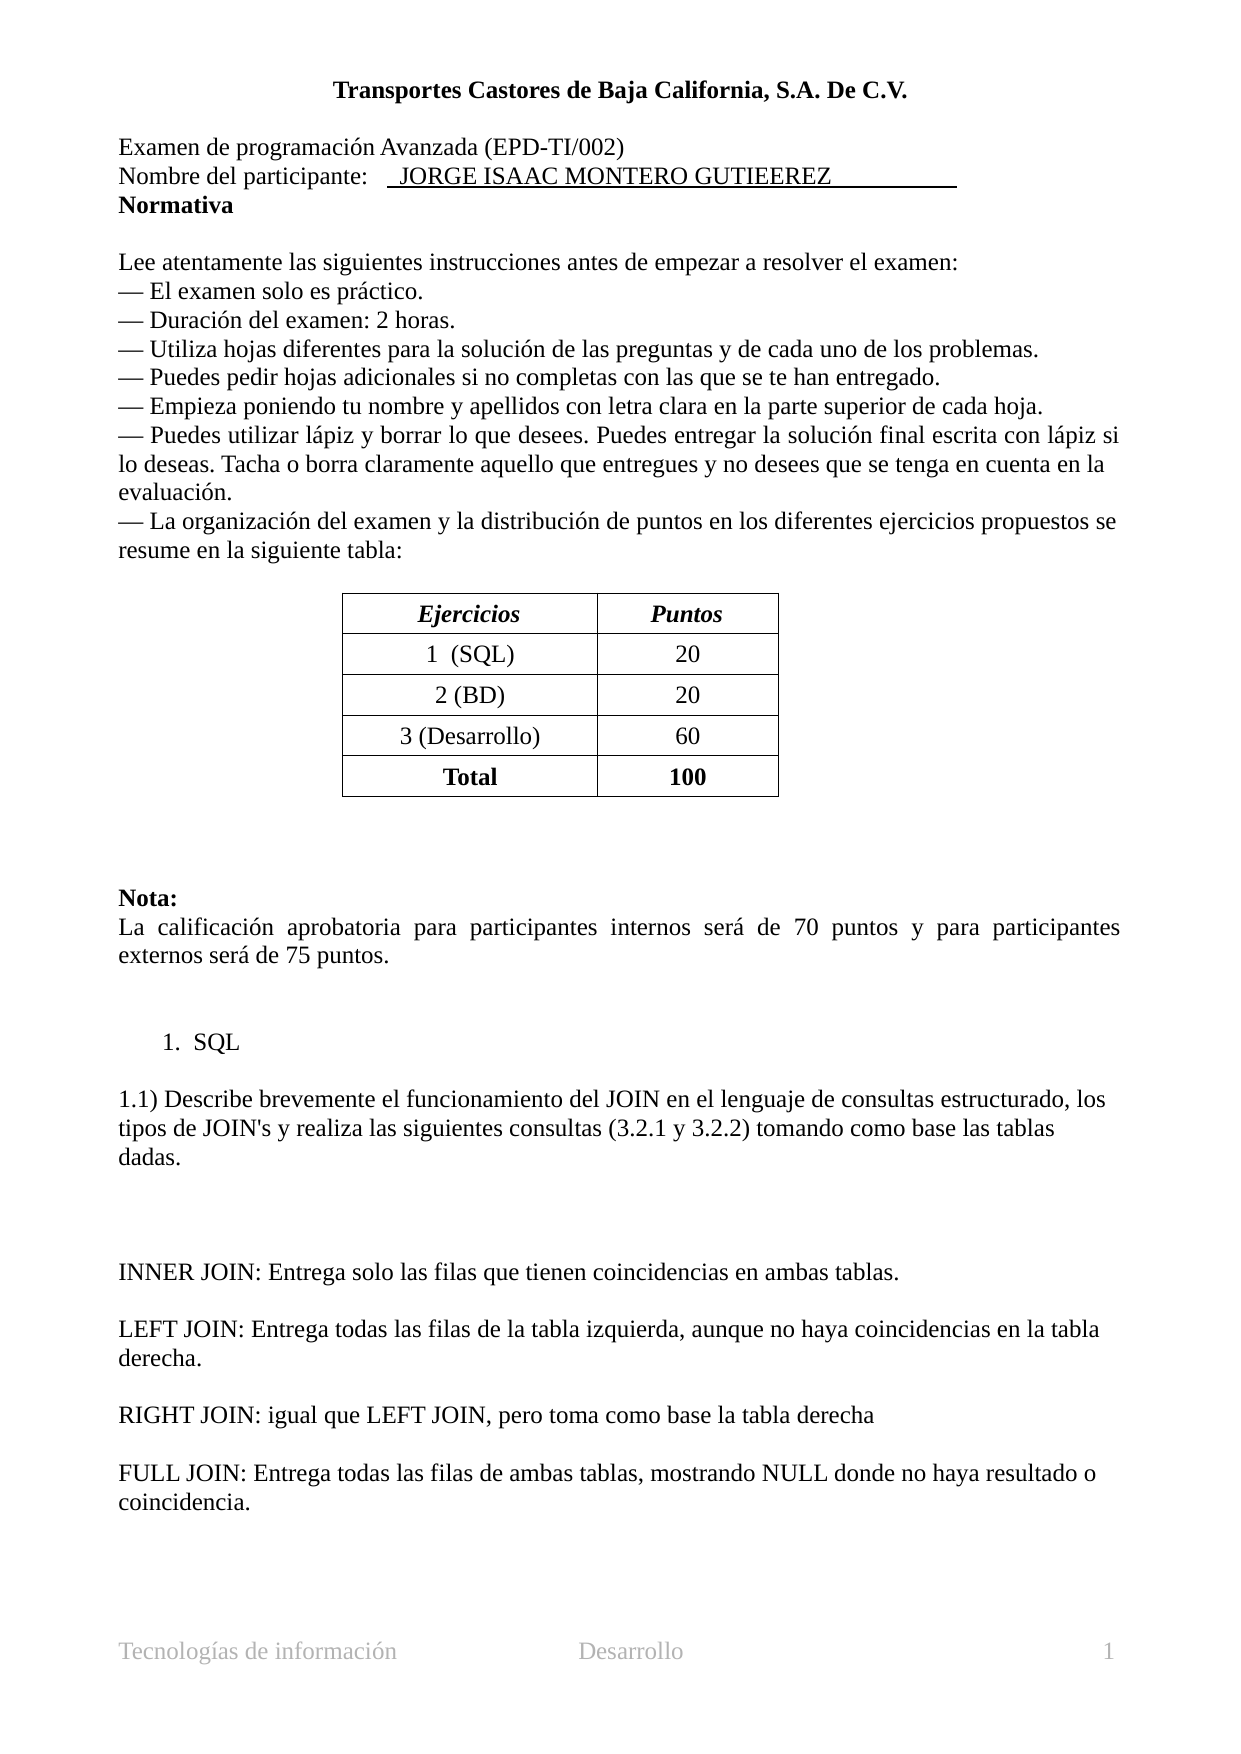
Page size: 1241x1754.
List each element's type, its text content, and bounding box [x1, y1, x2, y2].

table_header Ejercicios [343, 594, 597, 633]
text La calificación aprobatoria para participantes internos será de 70 puntos y para participantes externos será de 75 puntos. [118, 912, 1122, 969]
text — El examen solo es práctico. [118, 276, 1122, 305]
table_cell Total [343, 756, 597, 796]
text — Puedes utilizar lápiz y borrar lo que desees. Puedes entregar la solución final escrita con lápiz si lo deseas. Tacha o borra claramente aquello que entregues y no desees que se tenga en cuenta en la [118, 420, 1122, 477]
text — Duración del examen: 2 horas. [118, 305, 1122, 334]
text Normativa [118, 190, 1122, 219]
text INNER JOIN: Entrega solo las filas que tienen coincidencias en ambas tablas. [118, 1257, 1122, 1285]
text — Utiliza hojas diferentes para la solución de las preguntas y de cada uno de los problemas. [118, 334, 1122, 362]
text resume en la siguiente tabla: [118, 535, 1122, 564]
text Lee atentamente las siguientes instrucciones antes de empezar a resolver el examen: [118, 247, 1122, 276]
text RIGHT JOIN: igual que LEFT JOIN, pero toma como base la tabla derecha [118, 1400, 1122, 1429]
text Nota: [118, 883, 1122, 912]
table_cell 60 [598, 716, 778, 755]
text FULL JOIN: Entrega todas las filas de ambas tablas, mostrando NULL donde no haya resultado o coincidencia. [118, 1458, 1122, 1515]
table_cell 100 [598, 756, 778, 796]
table_header Puntos [598, 594, 778, 633]
table_cell 3 (Desarrollo) [343, 716, 597, 755]
table_cell 2 (BD) [343, 675, 597, 715]
text — La organización del examen y la distribución de puntos en los diferentes ejercicios propuestos se [118, 506, 1122, 535]
text — Empieza poniendo tu nombre y apellidos con letra clara en la parte superior de cada hoja. [118, 391, 1122, 420]
text LEFT JOIN: Entrega todas las filas de la tabla izquierda, aunque no haya coincidencias en la tabla derecha. [118, 1314, 1122, 1372]
table_cell 1 (SQL) [343, 634, 597, 674]
table_cell 20 [598, 675, 778, 715]
list SQL [156, 1027, 1122, 1055]
text 1.1) Describe brevemente el funcionamiento del JOIN en el lenguaje de consultas estructurado, los tipos de JOIN's y realiza las siguientes consultas (3.2.1 y 3.2.2) tomando como base las tablas dadas. [118, 1084, 1122, 1170]
table_cell 20 [598, 634, 778, 674]
text evaluación. [118, 477, 1122, 506]
text — Puedes pedir hojas adicionales si no completas con las que se te han entregado. [118, 362, 1122, 391]
